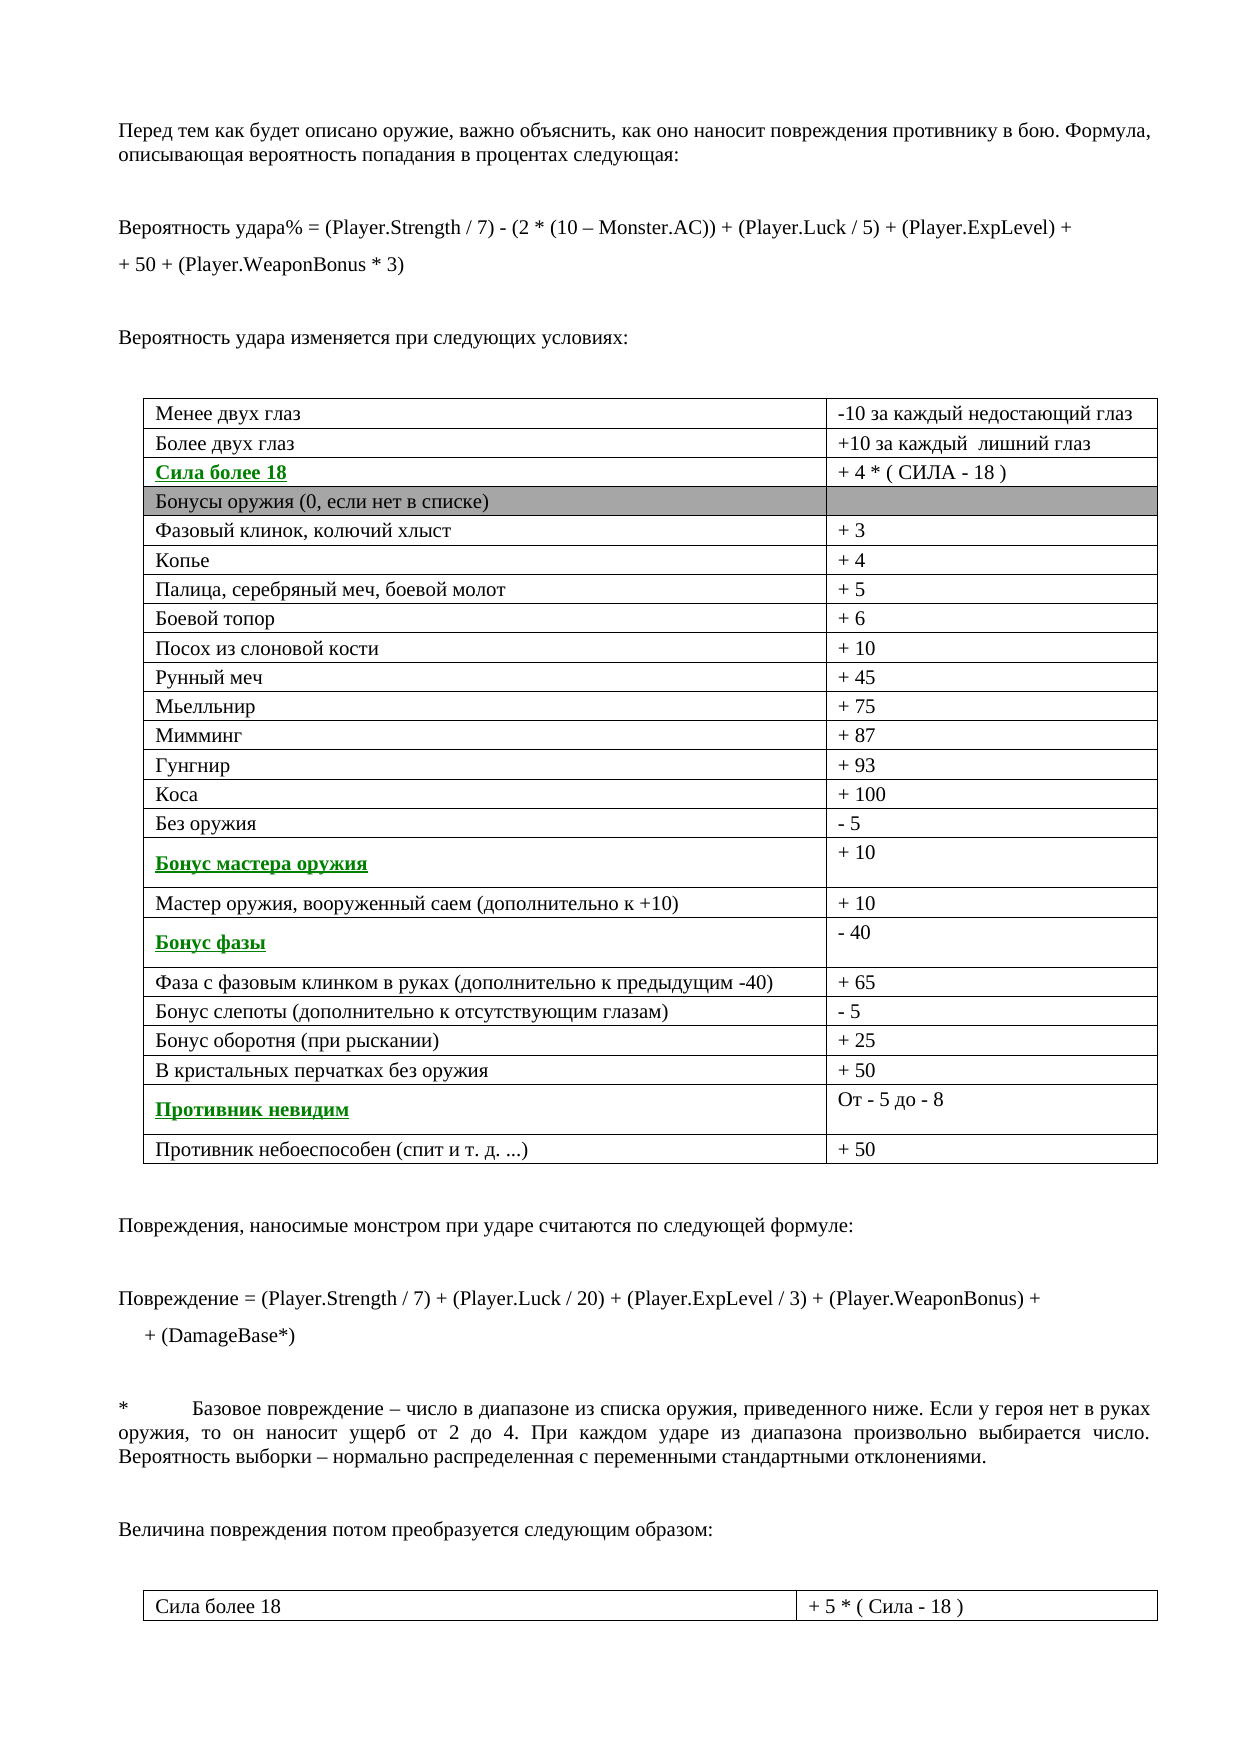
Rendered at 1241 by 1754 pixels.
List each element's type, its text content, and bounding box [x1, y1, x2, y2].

table_cell + 10 [827, 838, 1157, 887]
table_cell + 25 [827, 1026, 1157, 1054]
text + 50 + (Player.WeaponBonus * 3) [118, 252, 1152, 276]
table_cell Без оружия [144, 809, 826, 837]
text * Базовое повреждение – число в диапазоне из списка оружия, приведенного ниже. Если у героя нет в руках оружия, то он наносит ущерб от 2 до 4. При каждом ударе из диапазона произвольно выбирается число. Вероятность выборки – нормально распределенная с переменными стандартными отклонениями. [118, 1396, 1152, 1468]
text Повреждение = (Player.Strength / 7) + (Player.Luck / 20) + (Player.ExpLevel / 3) + (Player.WeaponBonus) + [118, 1286, 1152, 1310]
table_cell - 40 [827, 918, 1157, 967]
table_cell + 5 [827, 575, 1157, 603]
table_cell Мимминг [144, 721, 826, 749]
table_cell + 87 [827, 721, 1157, 749]
table_cell + 10 [827, 633, 1157, 662]
table_cell + 75 [827, 692, 1157, 720]
table_cell Рунный меч [144, 663, 826, 691]
table_cell Коса [144, 780, 826, 808]
table_header Сила более 18 [144, 1591, 796, 1620]
table_cell Противник невидим [144, 1085, 826, 1134]
table_cell Более двух глаз [144, 429, 826, 457]
table_cell + 100 [827, 780, 1157, 808]
table_cell Мастер оружия, вооруженный саем (дополнительно к +10) [144, 888, 826, 917]
table_cell От - 5 до - 8 [827, 1085, 1157, 1134]
table_cell В кристальных перчатках без оружия [144, 1056, 826, 1084]
table_cell + 3 [827, 516, 1157, 544]
table_cell Бонус слепоты (дополнительно к отсутствующим глазам) [144, 997, 826, 1025]
text Повреждения, наносимые монстром при ударе считаются по следующей формуле: [118, 1213, 1152, 1237]
table_cell + 50 [827, 1056, 1157, 1084]
table_cell Боевой топор [144, 604, 826, 632]
table_cell +10 за каждый лишний глаз [827, 429, 1157, 457]
table_cell Копье [144, 546, 826, 574]
table_cell + 50 [827, 1135, 1157, 1163]
table_cell Бонус фазы [144, 918, 826, 967]
table_cell + 45 [827, 663, 1157, 691]
table_cell Противник небоеспособен (спит и т. д. ...) [144, 1135, 826, 1163]
table_cell + 4 * ( СИЛА - 18 ) [827, 458, 1157, 486]
table_cell Фазовый клинок, колючий хлыст [144, 516, 826, 544]
table_cell + 10 [827, 888, 1157, 917]
table_header + 5 * ( Сила - 18 ) [797, 1591, 1157, 1620]
table_cell Бонус мастера оружия [144, 838, 826, 887]
table_cell + 6 [827, 604, 1157, 632]
table_cell Палица, серебряный меч, боевой молот [144, 575, 826, 603]
table_cell Посох из слоновой кости [144, 633, 826, 662]
table_cell Фаза с фазовым клинком в руках (дополнительно к предыдущим -40) [144, 968, 826, 996]
text + (DamageBase*) [118, 1323, 1152, 1347]
text Перед тем как будет описано оружие, важно объяснить, как оно наносит повреждения противнику в бою. Формула, описывающая вероятность попадания в процентах следующая: [118, 118, 1152, 166]
table_cell - 5 [827, 997, 1157, 1025]
table_cell - 5 [827, 809, 1157, 837]
table_cell Гунгнир [144, 750, 826, 779]
text Величина повреждения потом преобразуется следующим образом: [118, 1517, 1152, 1541]
table_cell Сила более 18 [144, 458, 826, 486]
table_header Менее двух глаз [144, 399, 826, 427]
text Вероятность удара изменяется при следующих условиях: [118, 325, 1152, 349]
table_cell Бонусы оружия (0, если нет в списке) [144, 487, 826, 515]
table_cell Мьелльнир [144, 692, 826, 720]
table_cell + 4 [827, 546, 1157, 574]
table_cell + 93 [827, 750, 1157, 779]
text Вероятность удара% = (Player.Strength / 7) - (2 * (10 – Monster.AC)) + (Player.Luck / 5) + (Player.ExpLevel) + [118, 215, 1152, 239]
table_cell [827, 487, 1157, 515]
table_cell + 65 [827, 968, 1157, 996]
table_cell Бонус оборотня (при рыскании) [144, 1026, 826, 1054]
table_header -10 за каждый недостающий глаз [827, 399, 1157, 427]
